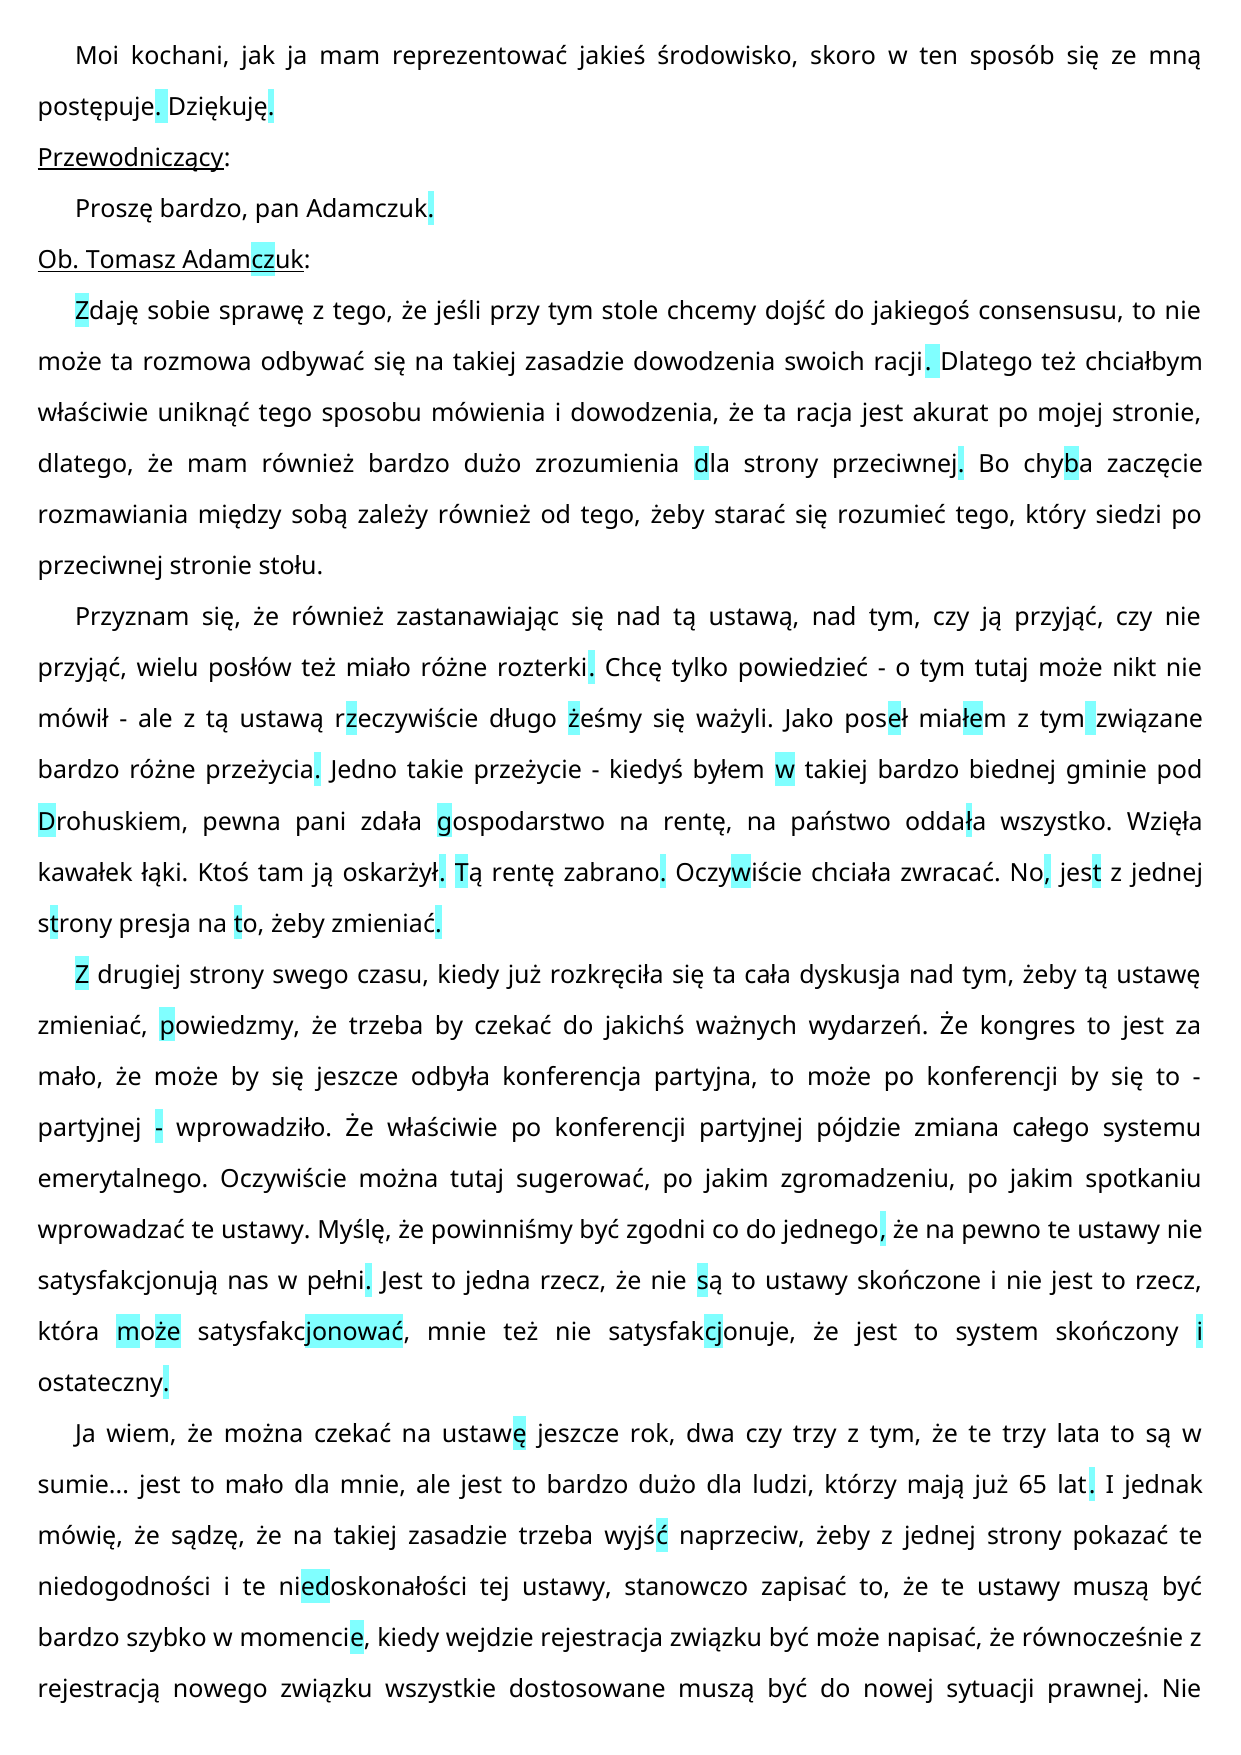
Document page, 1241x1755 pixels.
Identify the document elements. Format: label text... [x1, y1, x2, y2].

text Przyznam się, że również zastanawiając się nad tą ustawą, nad tym, czy ją przyjąć, czy nie przyjąć, wielu posłów też miało różne rozterki. Chcę tylko powiedzieć - o tym tutaj może nikt nie mówił - ale z tą ustawą rzeczywiście długo żeśmy się ważyli. Jako poseł miałem z tym związane bardzo różne przeżycia. Jedno takie przeżycie - kiedyś byłem w takiej bardzo biednej gminie pod Drohuskiem, pewna pani zdała gospodarstwo na rentę, na państwo oddała wszystko. Wzięła kawałek łąki. Ktoś tam ją oskarżył. Tą rentę zabrano. Oczywiście chciała zwracać. No, jest z jednej strony presja na to, żeby zmieniać. [37, 599, 1203, 939]
text Zdaję sobie sprawę z tego, że jeśli przy tym stole chcemy dojść do jakiegoś consensusu, to nie może ta rozmowa odbywać się na takiej zasadzie dowodzenia swoich racji. Dlatego też chciałbym właściwie uniknąć tego sposobu mówienia i dowodzenia, że ta racja jest akurat po mojej stronie, dlatego, że mam również bardzo dużo zrozumienia dla strony przeciwnej. Bo chyba zaczęcie rozmawiania między sobą zależy również od tego, żeby starać się rozumieć tego, który siedzi po przeciwnej stronie stołu. [37, 293, 1203, 582]
text Z drugiej strony swego czasu, kiedy już rozkręciła się ta cała dyskusja nad tym, żeby tą ustawę zmieniać, powiedzmy, że trzeba by czekać do jakichś ważnych wydarzeń. Że kongres to jest za mało, że może by się jeszcze odbyła konferencja partyjna, to może po konferencji by się to - partyjnej - wprowadziło. Że właściwie po konferencji partyjnej pójdzie zmiana całego systemu emerytalnego. Oczywiście można tutaj sugerować, po jakim zgromadzeniu, po jakim spotkaniu wprowadzać te ustawy. Myślę, że powinniśmy być zgodni co do jednego, że na pewno te ustawy nie satysfakcjonują nas w pełni. Jest to jedna rzecz, że nie są to ustawy skończone i nie jest to rzecz, która może satysfakcjonować, mnie też nie satysfakcjonuje, że jest to system skończony i ostateczny. [37, 956, 1203, 1399]
text Proszę bardzo, pan Adamczuk. [37, 191, 1203, 225]
text Przewodniczący: [37, 139, 1203, 174]
text Moi kochani, jak ja mam reprezentować jakieś środowisko, skoro w ten sposób się ze mną postępuje. Dziękuję. [37, 37, 1203, 123]
text Ja wiem, że można czekać na ustawę jeszcze rok, dwa czy trzy z tym, że te trzy lata to są w sumie... jest to mało dla mnie, ale jest to bardzo dużo dla ludzi, którzy mają już 65 lat. I jednak mówię, że sądzę, że na takiej zasadzie trzeba wyjść naprzeciw, żeby z jednej strony pokazać te niedogodności i te niedoskonałości tej ustawy, stanowczo zapisać to, że te ustawy muszą być bardzo szybko w momencie, kiedy wejdzie rejestracja związku być może napisać, że równocześnie z rejestracją nowego związku wszystkie dostosowane muszą być do nowej sytuacji prawnej. Nie [37, 1416, 1203, 1705]
text Ob. Tomasz Adamczuk: [37, 242, 1203, 276]
